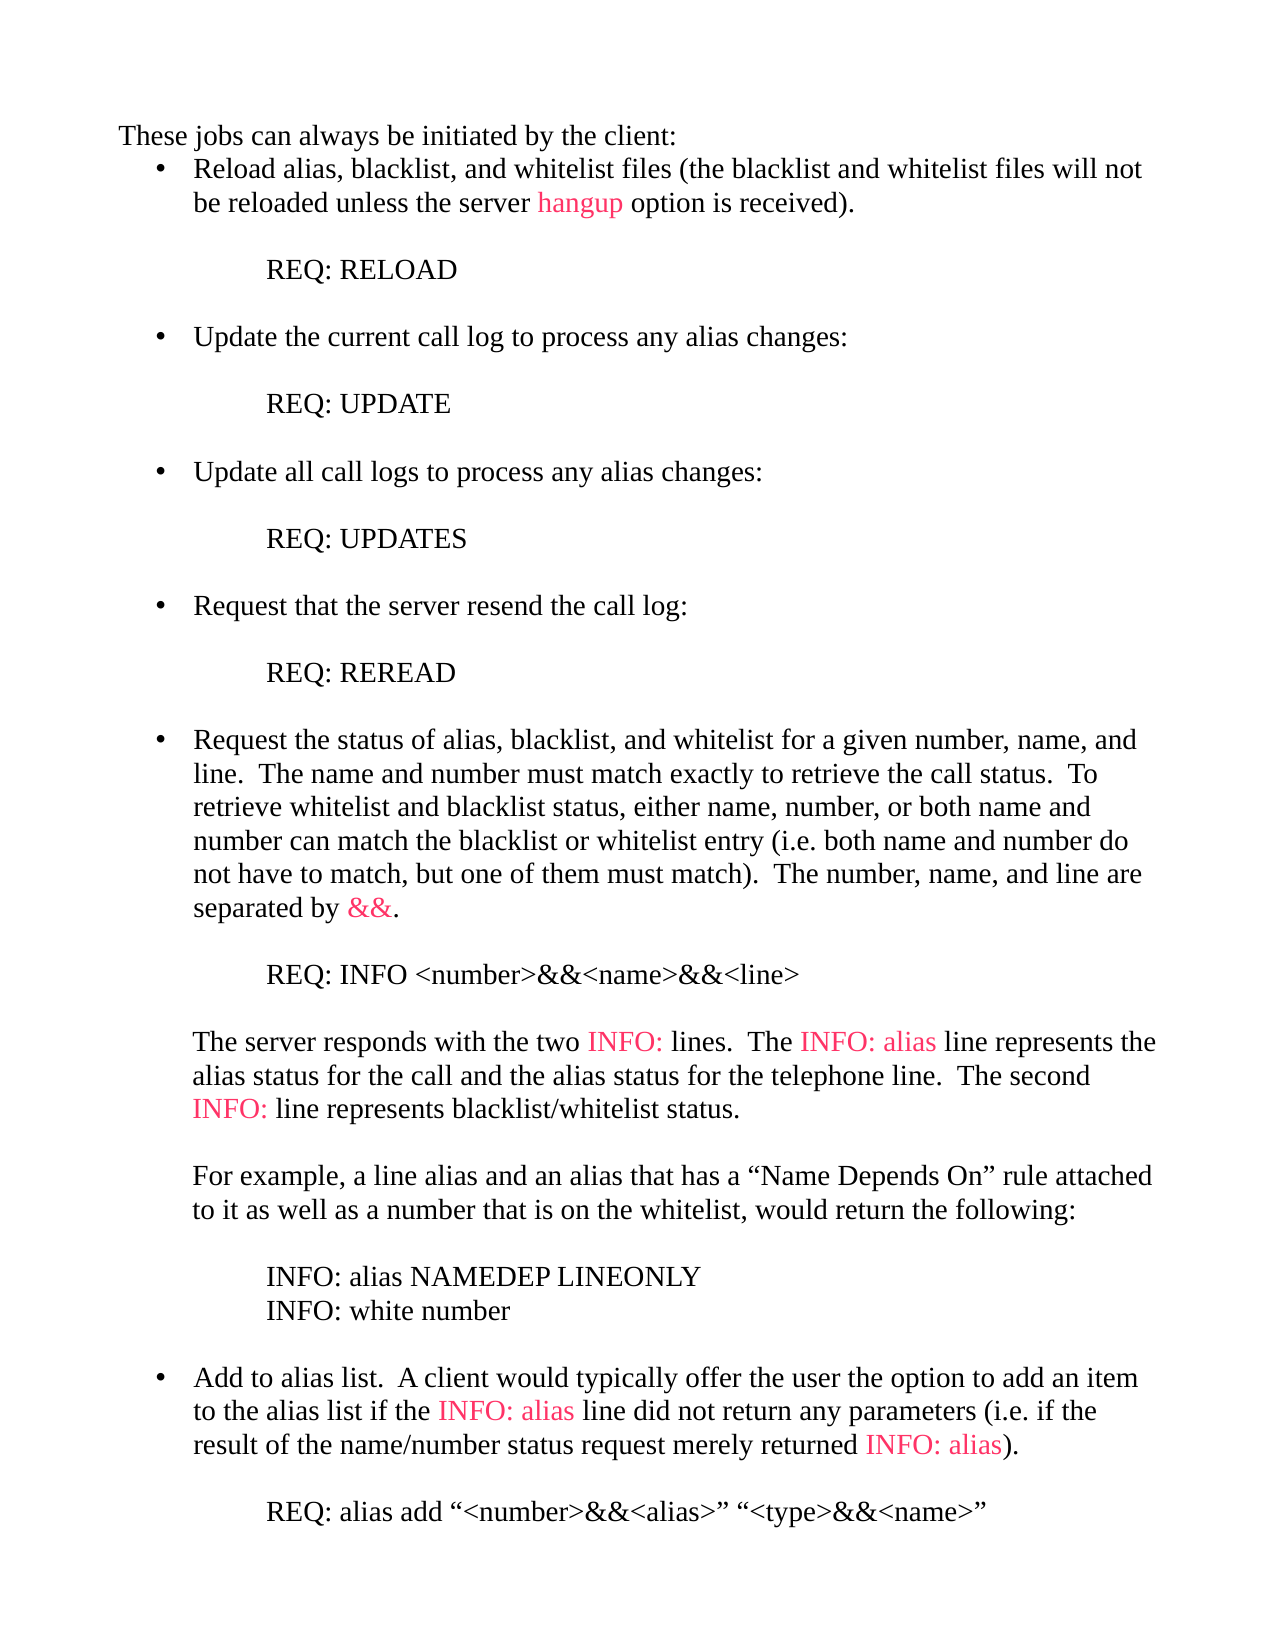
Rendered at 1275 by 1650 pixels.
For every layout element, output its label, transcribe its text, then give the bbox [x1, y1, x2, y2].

text REQ: INFO <number>&&<name>&&<line> [266, 957, 1157, 991]
text INFO: alias NAMEDEP LINEONLY [266, 1259, 1157, 1293]
list Update all call logs to process any alias changes: [156, 454, 1157, 487]
list REQ: alias add “<number>&&<alias>” “<type>&&<name>” [228, 1494, 1157, 1527]
list REQ: RELOAD [228, 252, 1157, 286]
list Request that the server resend the call log: [156, 588, 1157, 622]
list Request the status of alias, blacklist, and whitelist for a given number, name, and line. The name and number must match exactly to retrieve the call status. To retrieve whitelist and blacklist status, either name, number, or both name and number can match the blacklist or whitelist entry (i.e. both name and number do not have to match, but one of them must match). The number, name, and line are separated by &&. [156, 722, 1157, 924]
list REQ: REREAD [228, 655, 1157, 689]
text For example, a line alias and an alias that has a “Name Depends On” rule attached to it as well as a number that is on the whitelist, would return the following: [192, 1158, 1157, 1226]
list Add to alias list. A client would typically offer the user the option to add an item to the alias list if the INFO: alias line did not return any parameters (i.e. if the result of the name/number status request merely returned INFO: alias). [156, 1360, 1157, 1460]
list REQ: UPDATE [228, 387, 1157, 420]
list Reload alias, blacklist, and whitelist files (the blacklist and whitelist files will not be reloaded unless the server hangup option is received). [156, 152, 1157, 219]
text These jobs can always be initiated by the client: [118, 118, 1157, 152]
list Update the current call log to process any alias changes: [156, 319, 1157, 353]
list REQ: UPDATES [228, 521, 1157, 554]
text INFO: white number [266, 1293, 1157, 1326]
text The server responds with the two INFO: lines. The INFO: alias line represents the alias status for the call and the alias status for the telephone line. The second INFO: line represents blacklist/whitelist status. [192, 1024, 1157, 1125]
